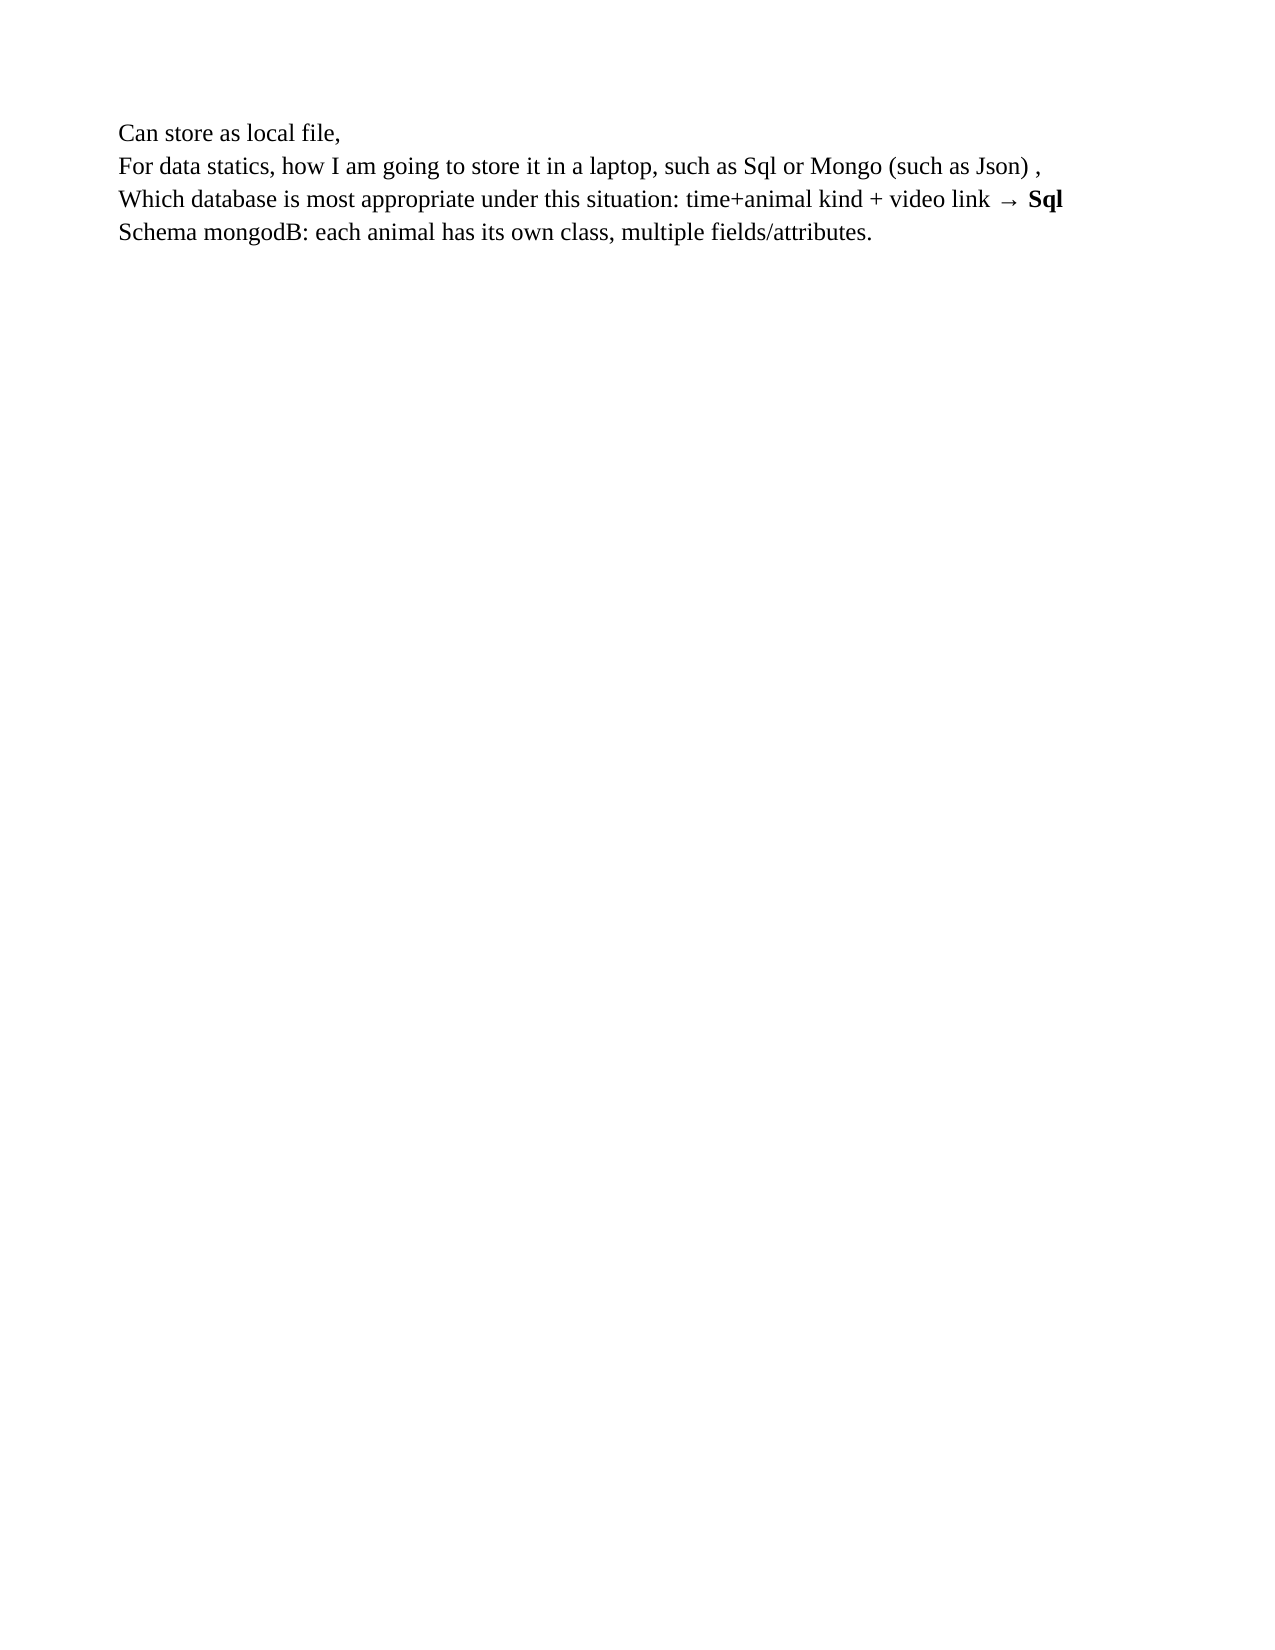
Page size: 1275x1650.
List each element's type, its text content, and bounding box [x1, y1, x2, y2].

text Schema mongodB: each animal has its own class, multiple fields/attributes. [118, 217, 1157, 246]
text Which database is most appropriate under this situation: time+animal kind + video link → Sql [118, 184, 1157, 213]
text Can store as local file, [118, 118, 1157, 147]
text For data statics, how I am going to store it in a laptop, such as Sql or Mongo (such as Json) , [118, 151, 1157, 180]
